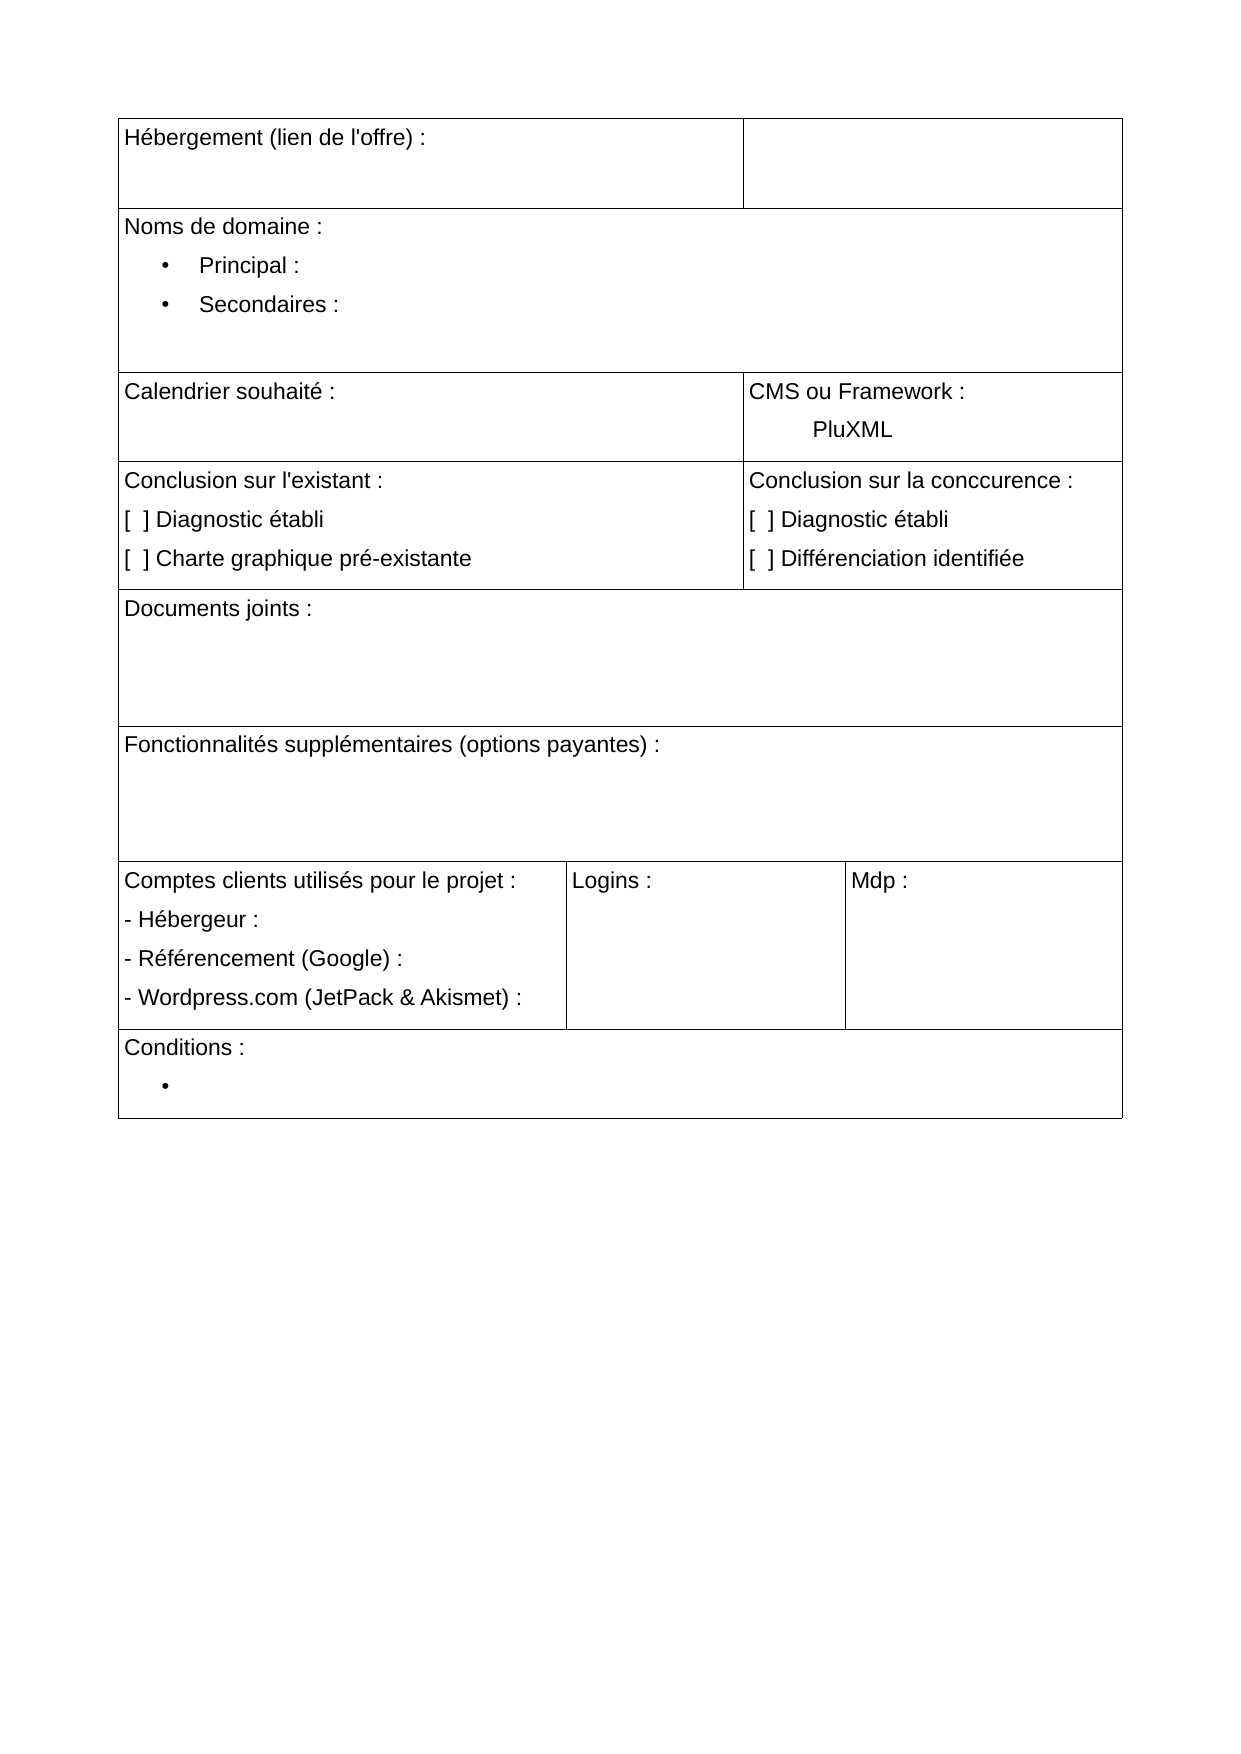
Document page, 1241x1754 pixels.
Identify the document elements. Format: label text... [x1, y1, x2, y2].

table_cell CMS ou Framework : PluXML [744, 373, 1122, 461]
table_cell Conditions : [119, 1030, 1122, 1118]
table_cell Conclusion sur la conccurence : [ ] Diagnostic établi [ ] Différenciation identifiée [744, 462, 1122, 589]
table_cell Noms de domaine : Principal : Secondaires : [119, 209, 1122, 372]
table_cell Conclusion sur l'existant : [ ] Diagnostic établi [ ] Charte graphique pré-existante [119, 462, 743, 589]
table_cell Fonctionnalités supplémentaires (options payantes) : [119, 727, 1122, 861]
table_cell [744, 119, 1122, 207]
table_cell Calendrier souhaité : [119, 373, 743, 461]
table_cell Mdp : [846, 862, 1122, 1028]
table_cell Logins : [567, 862, 845, 1028]
table_cell Hébergement (lien de l'offre) : [119, 119, 743, 207]
table_cell Documents joints : [119, 590, 1122, 726]
table_cell Comptes clients utilisés pour le projet : - Hébergeur : - Référencement (Google) : - Wordpress.com (JetPack & Akismet) : [119, 862, 566, 1028]
